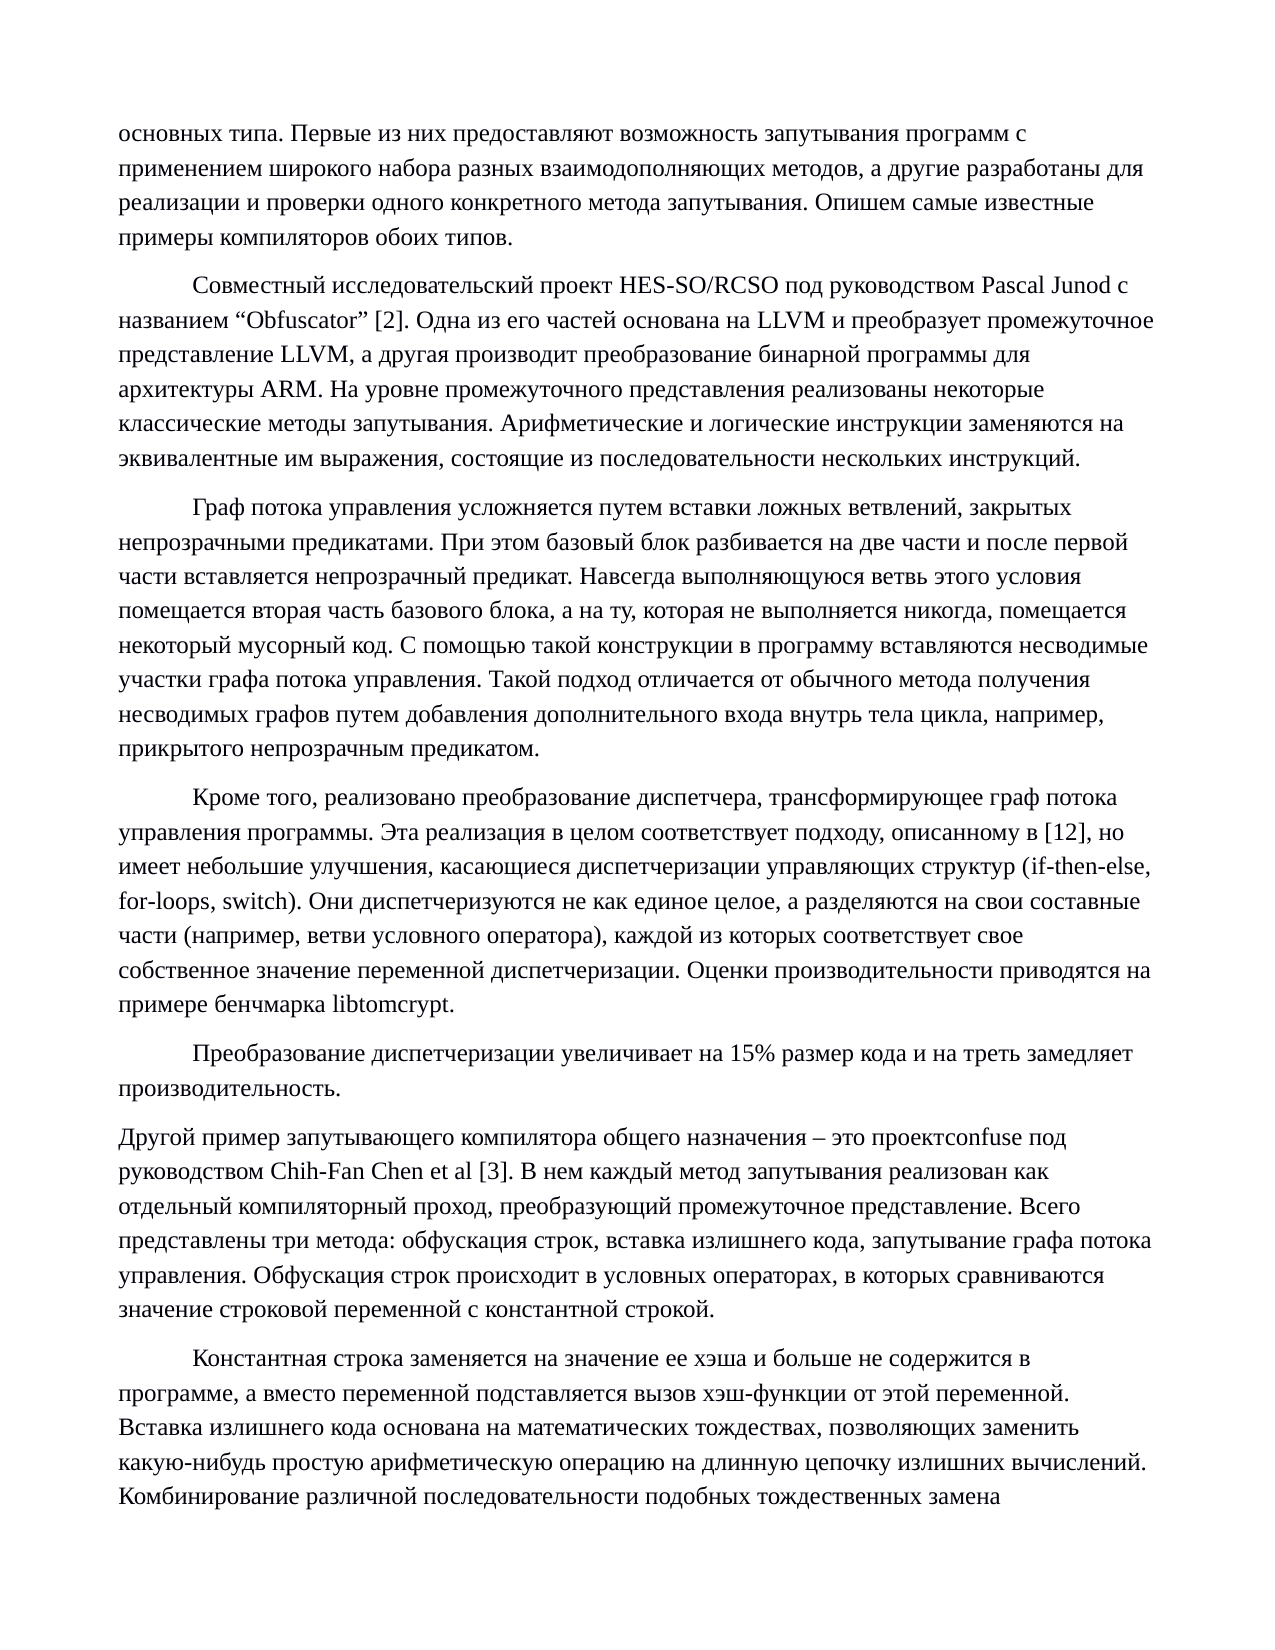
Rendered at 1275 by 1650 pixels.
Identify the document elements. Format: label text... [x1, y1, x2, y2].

text Преобразование диспетчеризации увеличивает на 15% размер кода и на треть замедляет производительность. [118, 1038, 1157, 1102]
text Другой пример запутывающего компилятора общего назначения – это проектconfuse под руководством Chih-Fan Chen et al [3]. В нем каждый метод запутывания реализован как отдельный компиляторный проход, преобразующий промежуточное представление. Всего представлены три метода: обфускация строк, вставка излишнего кода, запутывание графа потока управления. Обфускация строк происходит в условных операторах, в которых сравниваются значение строковой переменной с константной строкой. [118, 1122, 1157, 1323]
text Совместный исследовательский проект HES-SO/RCSO под руководством Pascal Junod с названием “Obfuscator” [2]. Одна из его частей основана на LLVM и преобразует промежуточное представление LLVM, а другая производит преобразование бинарной программы для архитектуры ARM. На уровне промежуточного представления реализованы некоторые классические методы запутывания. Арифметические и логические инструкции заменяются на эквивалентные им выражения, состоящие из последовательности нескольких инструкций. [118, 271, 1157, 472]
text Граф потока управления усложняется путем вставки ложных ветвлений, закрытых непрозрачными предикатами. При этом базовый блок разбивается на две части и после первой части вставляется непрозрачный предикат. Навсегда выполняющуюся ветвь этого условия помещается вторая часть базового блока, а на ту, которая не выполняется никогда, помещается некоторый мусорный код. С помощью такой конструкции в программу вставляются несводимые участки графа потока управления. Такой подход отличается от обычного метода получения несводимых графов путем добавления дополнительного входа внутрь тела цикла, например, прикрытого непрозрачным предикатом. [118, 492, 1157, 762]
text основных типа. Первые из них предоставляют возможность запутывания программ с применением широкого набора разных взаимодополняющих методов, а другие разработаны для реализации и проверки одного конкретного метода запутывания. Опишем самые известные примеры компиляторов обоих типов. [118, 118, 1157, 250]
text Константная строка заменяется на значение ее хэша и больше не содержится в программе, а вместо переменной подставляется вызов хэш-функции от этой переменной. Вставка излишнего кода основана на математических тождествах, позволяющих заменить какую-нибудь простую арифметическую операцию на длинную цепочку излишних вычислений. Комбинирование различной последовательности подобных тождественных замена [118, 1343, 1157, 1510]
text Кроме того, реализовано преобразование диспетчера, трансформирующее граф потока управления программы. Эта реализация в целом соответствует подходу, описанному в [12], но имеет небольшие улучшения, касающиеся диспетчеризации управляющих структур (if-then-else, for-loops, switch). Они диспетчеризуются не как единое целое, а разделяются на свои составные части (например, ветви условного оператора), каждой из которых соответствует свое собственное значение переменной диспетчеризации. Оценки производительности приводятся на примере бенчмарка libtomcrypt. [118, 782, 1157, 1018]
